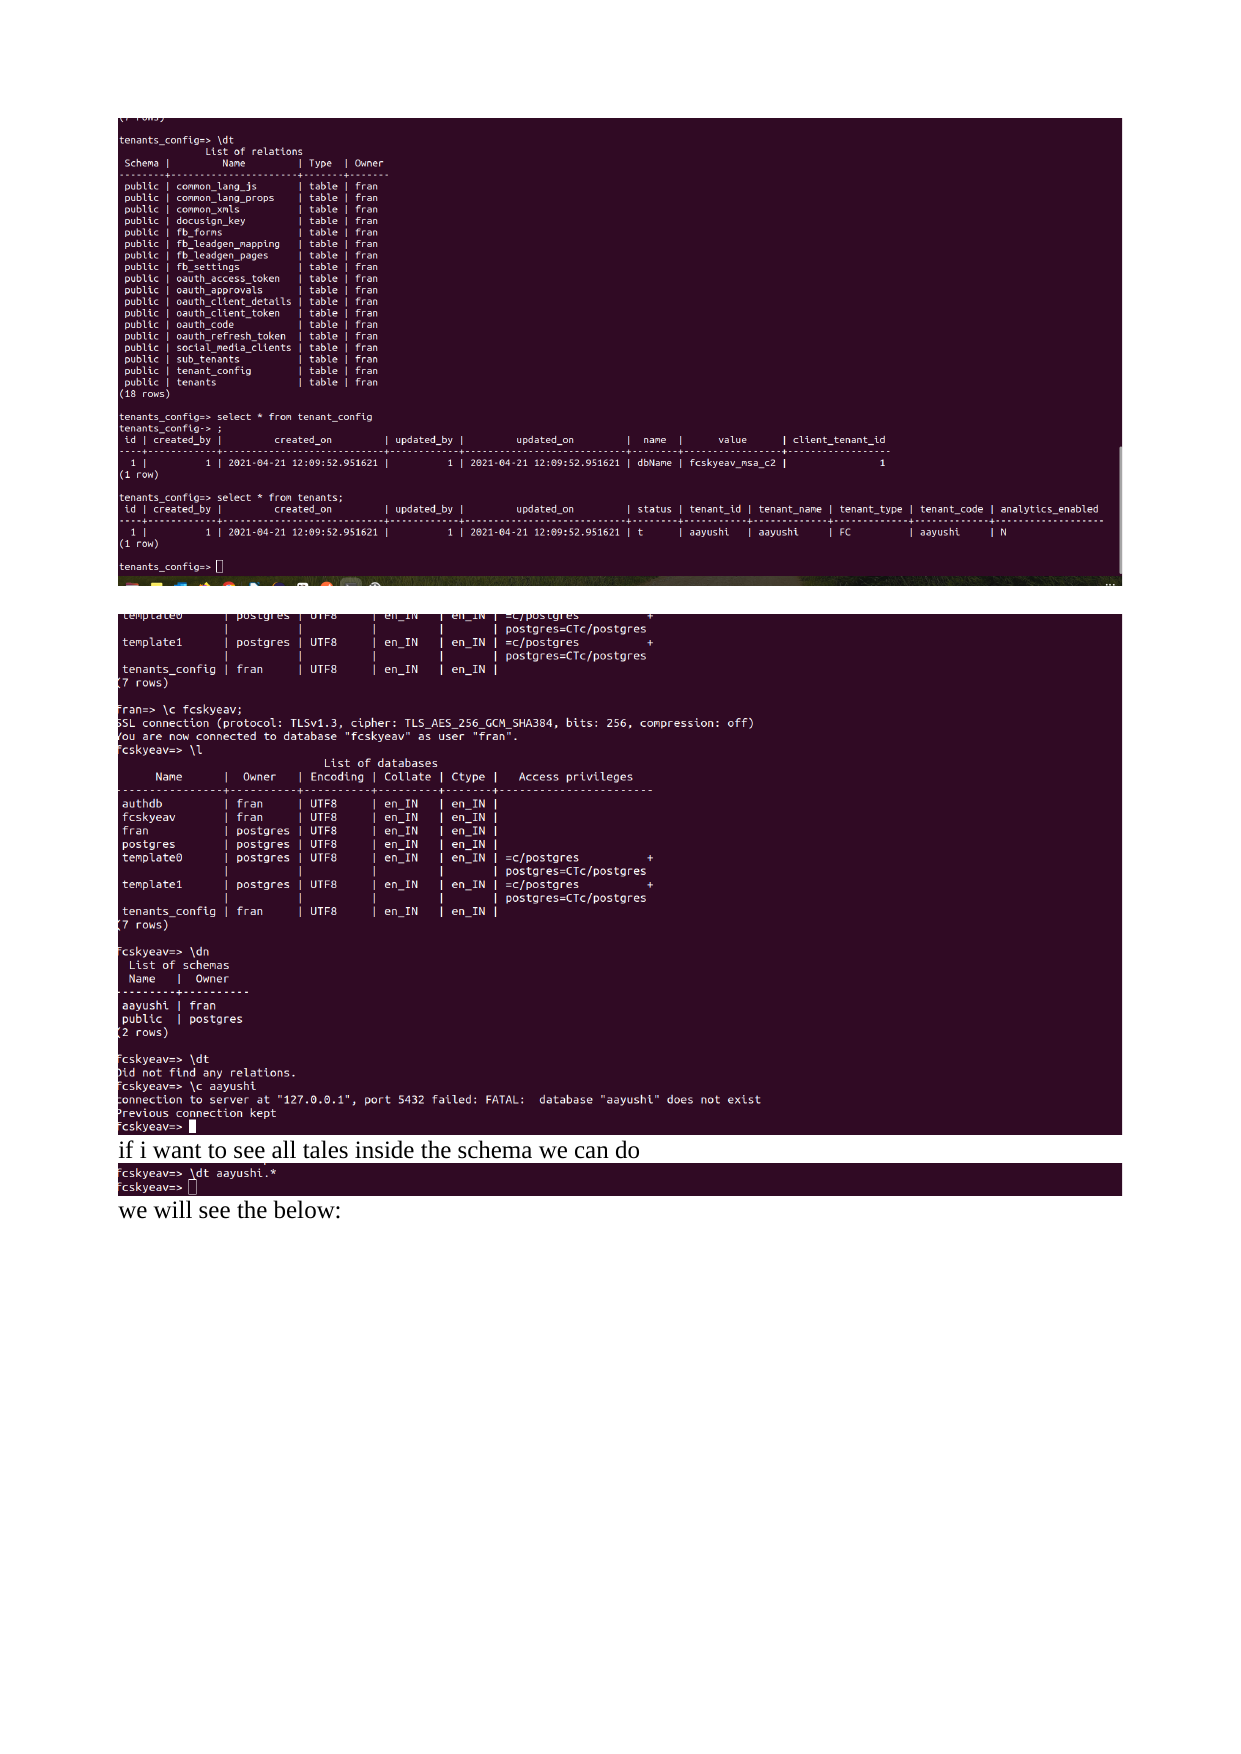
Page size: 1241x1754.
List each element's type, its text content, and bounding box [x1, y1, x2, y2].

picture [118, 614, 1123, 1135]
text if i want to see all tales inside the schema we can do [118, 1135, 1122, 1163]
picture [118, 118, 1123, 586]
picture [118, 1163, 1123, 1196]
text we will see the below: [118, 1196, 1122, 1224]
